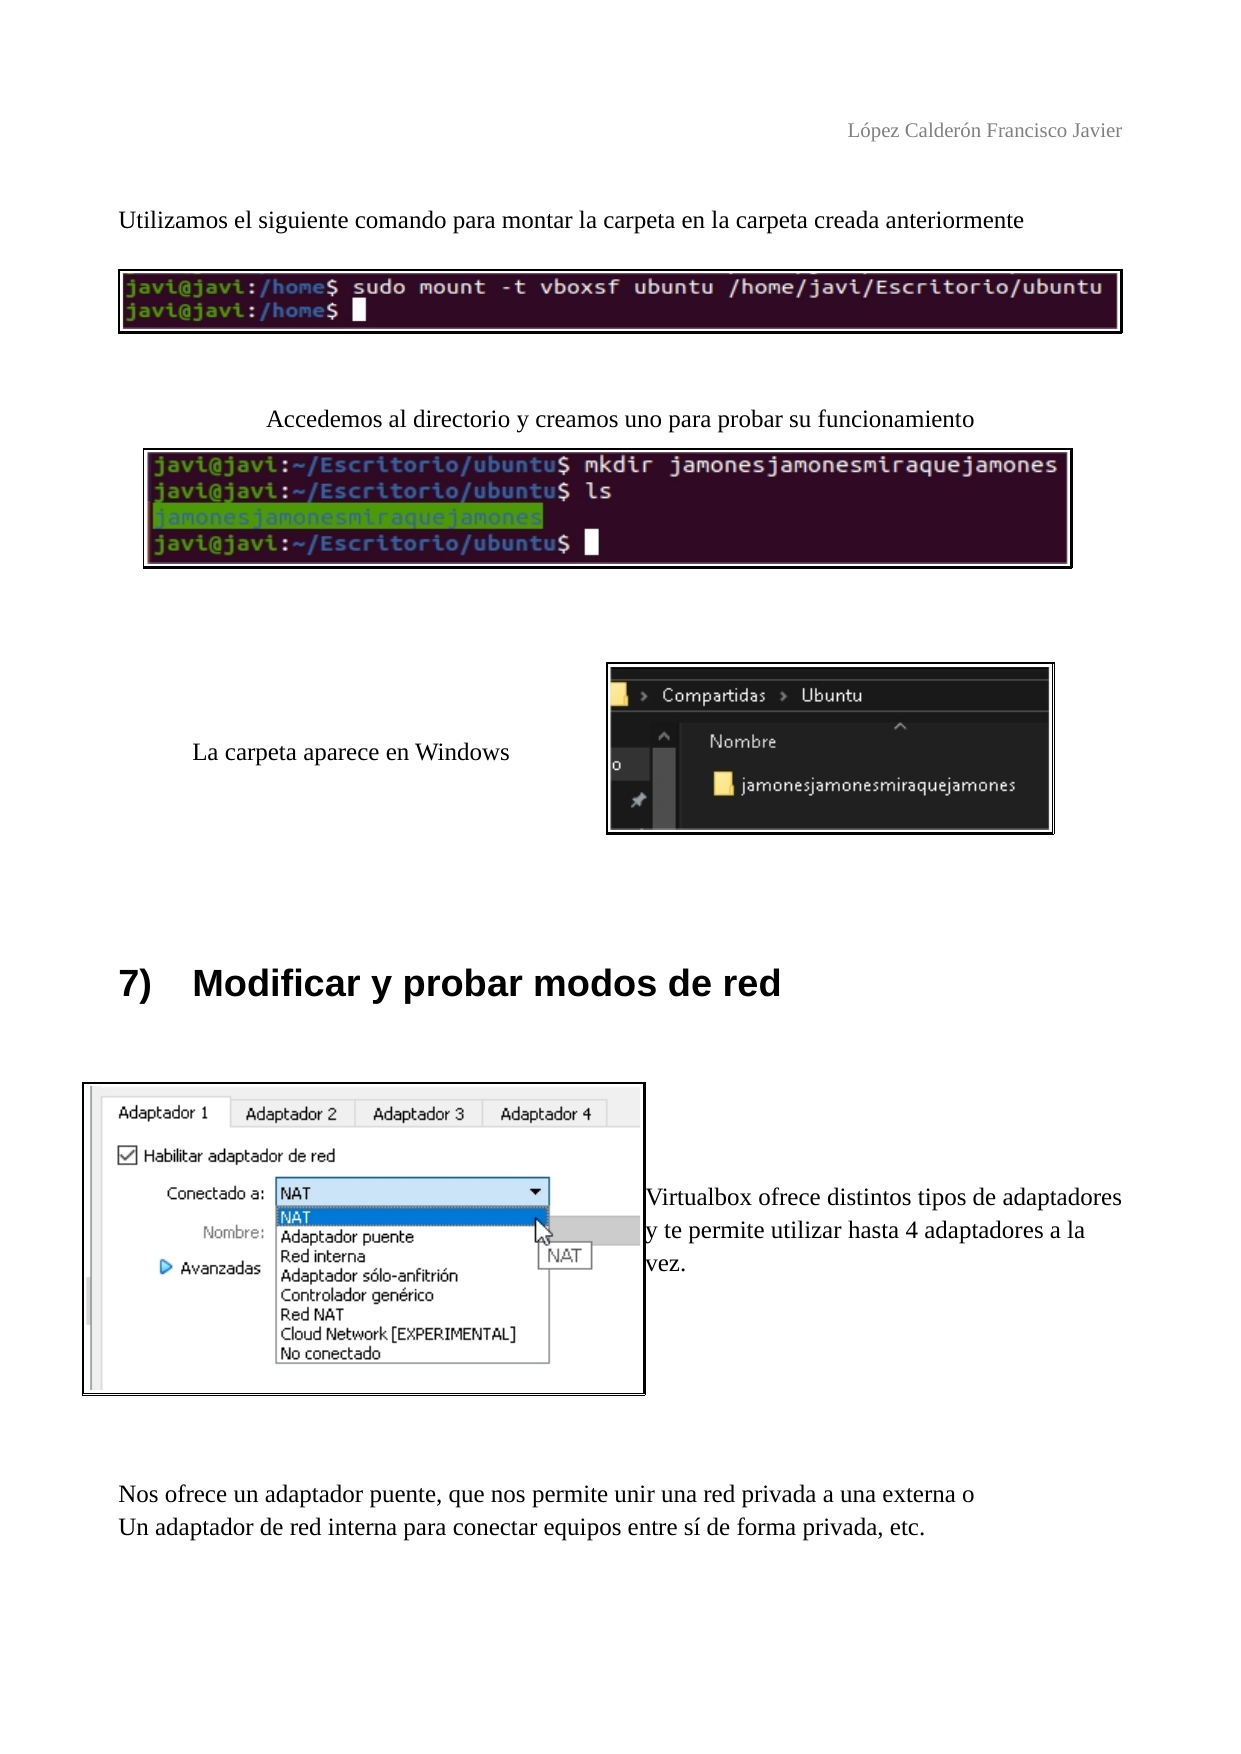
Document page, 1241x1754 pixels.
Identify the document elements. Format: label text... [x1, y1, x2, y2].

text Nos ofrece un adaptador puente, que nos permite unir una red privada a una externa o [118, 1479, 1122, 1508]
picture [610, 667, 1050, 830]
picture [86, 1086, 641, 1390]
subtitle Modificar y probar modos de red [118, 961, 1122, 1004]
text Accedemos al directorio y creamos uno para probar su funcionamiento [118, 404, 1122, 432]
picture [122, 273, 1118, 329]
text Utilizamos el siguiente comando para montar la carpeta en la carpeta creada anteriormente [118, 205, 1122, 233]
text Virtualbox ofrece distintos tipos de adaptadores y te permite utilizar hasta 4 adaptadores a la vez. [646, 1182, 1122, 1277]
text [1055, 737, 1122, 766]
text [144, 450, 1070, 566]
text La carpeta aparece en Windows [118, 737, 606, 766]
text Un adaptador de red interna para conectar equipos entre sí de forma privada, etc. [118, 1512, 1122, 1541]
picture [147, 452, 1068, 564]
